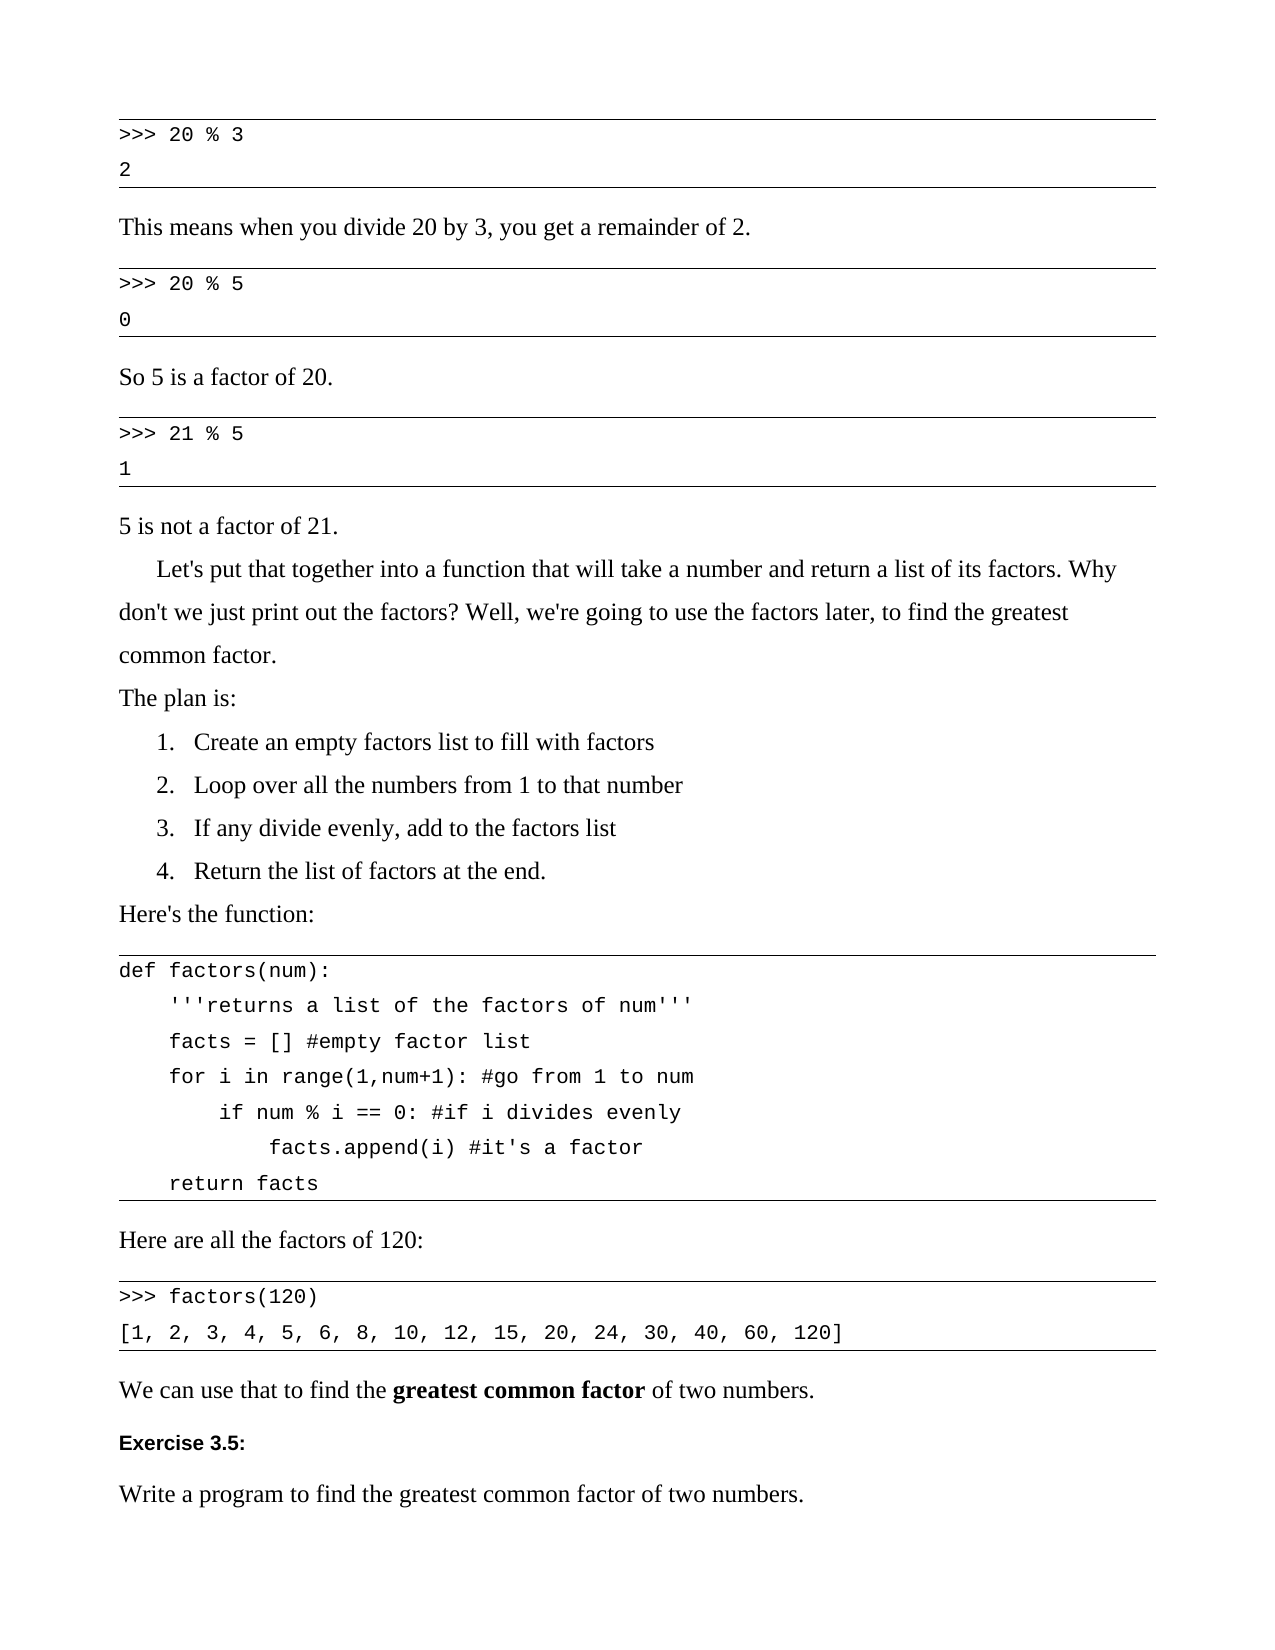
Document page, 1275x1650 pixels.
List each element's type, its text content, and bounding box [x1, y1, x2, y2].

text The plan is: [118, 683, 1156, 712]
text [1, 2, 3, 4, 5, 6, 8, 10, 12, 15, 20, 24, 30, 40, 60, 120] [118, 1322, 1156, 1351]
list If any divide evenly, add to the factors list [156, 813, 1156, 842]
text return facts [118, 1172, 1156, 1201]
text This means when you divide 20 by 3, you get a remainder of 2. [118, 212, 1156, 241]
list Create an empty factors list to fill with factors [156, 727, 1156, 755]
text Let's put that together into a function that will take a number and return a list of its factors. Why don't we just print out the factors? Well, we're going to use the factors later, to find the greatest common factor. [118, 554, 1156, 669]
text >>> factors(120) [118, 1282, 1156, 1310]
text So 5 is a factor of 20. [118, 362, 1156, 390]
text >>> 20 % 3 [118, 120, 1156, 147]
text facts = [] #empty factor list [118, 1031, 1156, 1054]
text 0 [118, 308, 1156, 337]
text facts.append(i) #it's a factor [118, 1137, 1156, 1161]
text We can use that to find the greatest common factor of two numbers. [118, 1375, 1156, 1404]
text Here are all the factors of 120: [118, 1226, 1156, 1254]
list Return the list of factors at the end. [156, 856, 1156, 885]
text Write a program to find the greatest common factor of two numbers. [118, 1479, 1156, 1508]
text if num % i == 0: #if i divides evenly [118, 1102, 1156, 1125]
text >>> 21 % 5 [118, 418, 1156, 446]
text 2 [118, 159, 1156, 188]
text Here's the function: [118, 899, 1156, 928]
text 5 is not a factor of 21. [118, 511, 1156, 540]
text def factors(num): [118, 956, 1156, 984]
text 1 [118, 458, 1156, 487]
list Loop over all the numbers from 1 to that number [156, 770, 1156, 798]
text Exercise 3.5: [118, 1431, 1156, 1454]
text >>> 20 % 5 [118, 269, 1156, 297]
text for i in range(1,num+1): #go from 1 to num [118, 1066, 1156, 1090]
text '''returns a list of the factors of num''' [118, 995, 1156, 1019]
